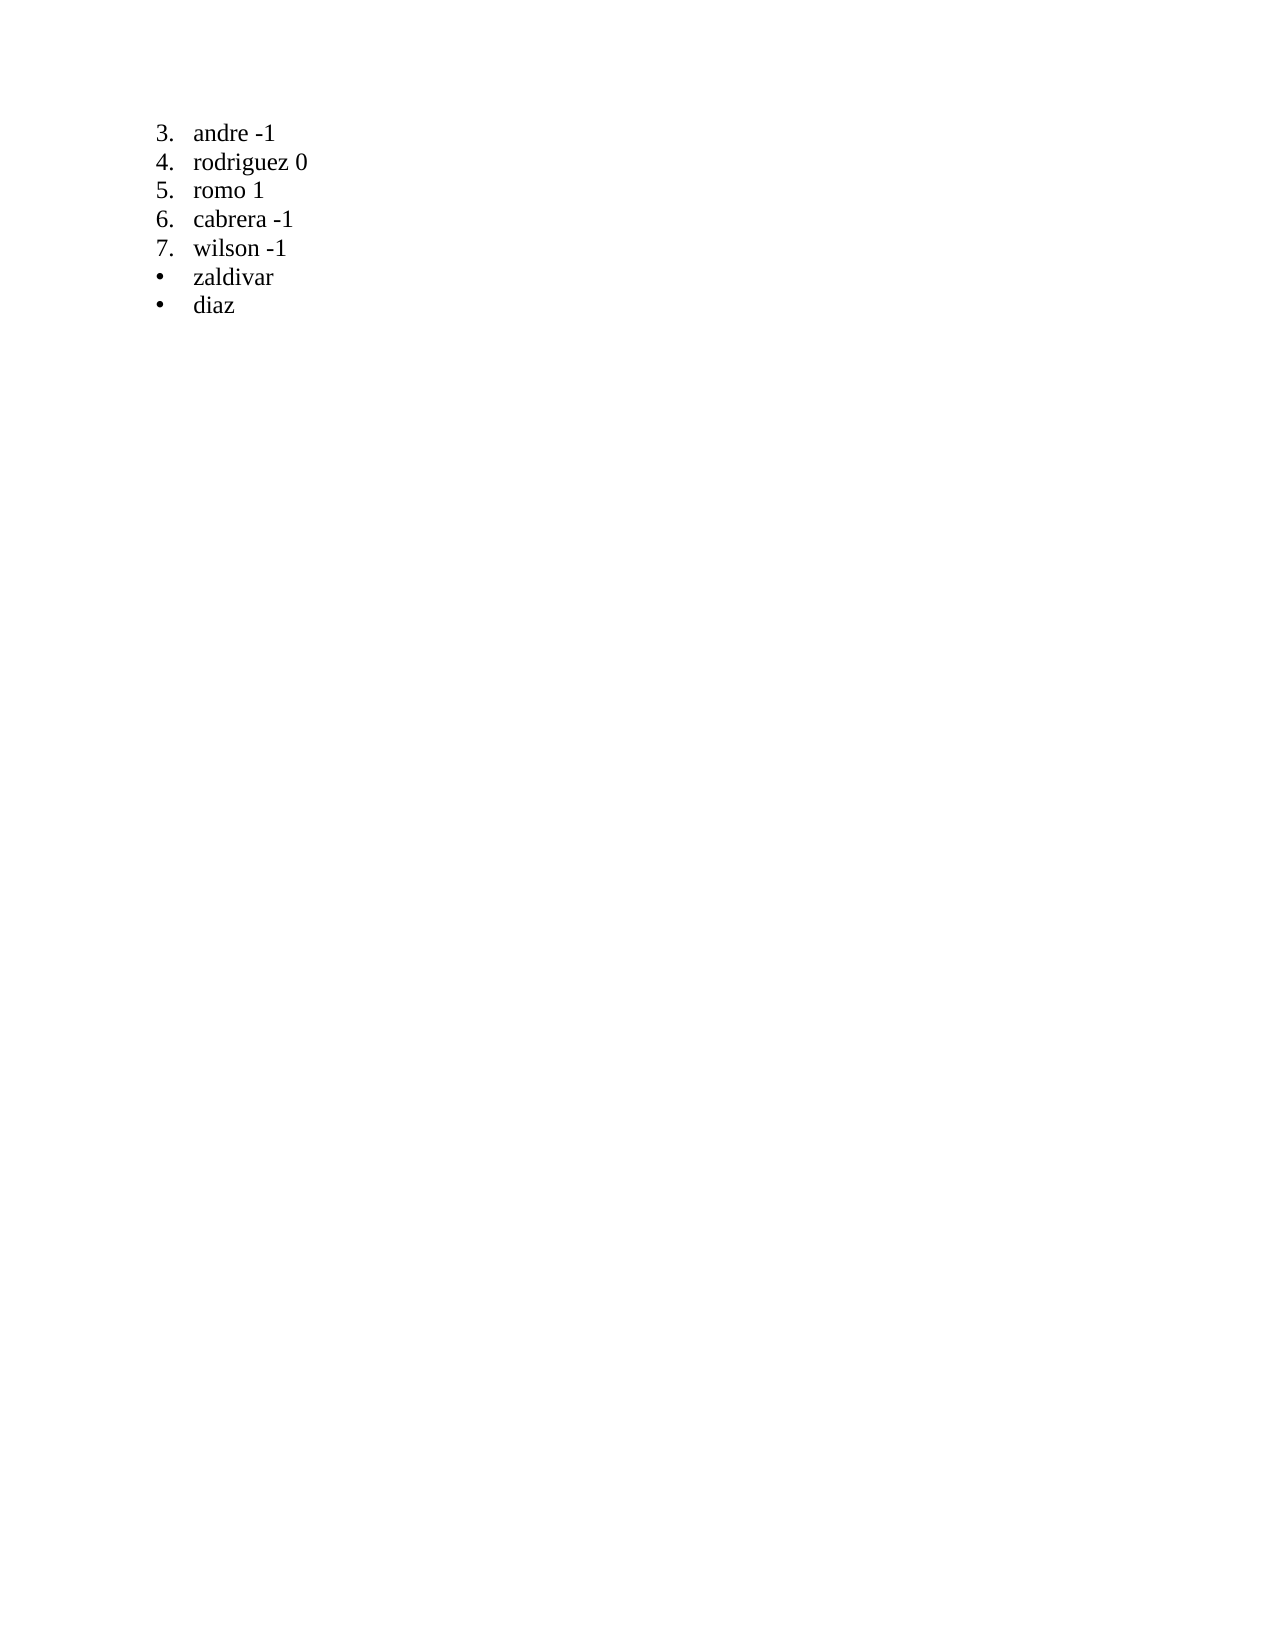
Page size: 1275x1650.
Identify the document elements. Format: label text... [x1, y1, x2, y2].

list wilson -1 [156, 233, 1157, 262]
list romo 1 [156, 176, 1157, 204]
list andre -1 [156, 118, 1157, 147]
list cabrera -1 [156, 204, 1157, 233]
list rodriguez 0 [156, 147, 1157, 176]
list diaz [156, 291, 1157, 319]
list zaldivar [156, 262, 1157, 291]
